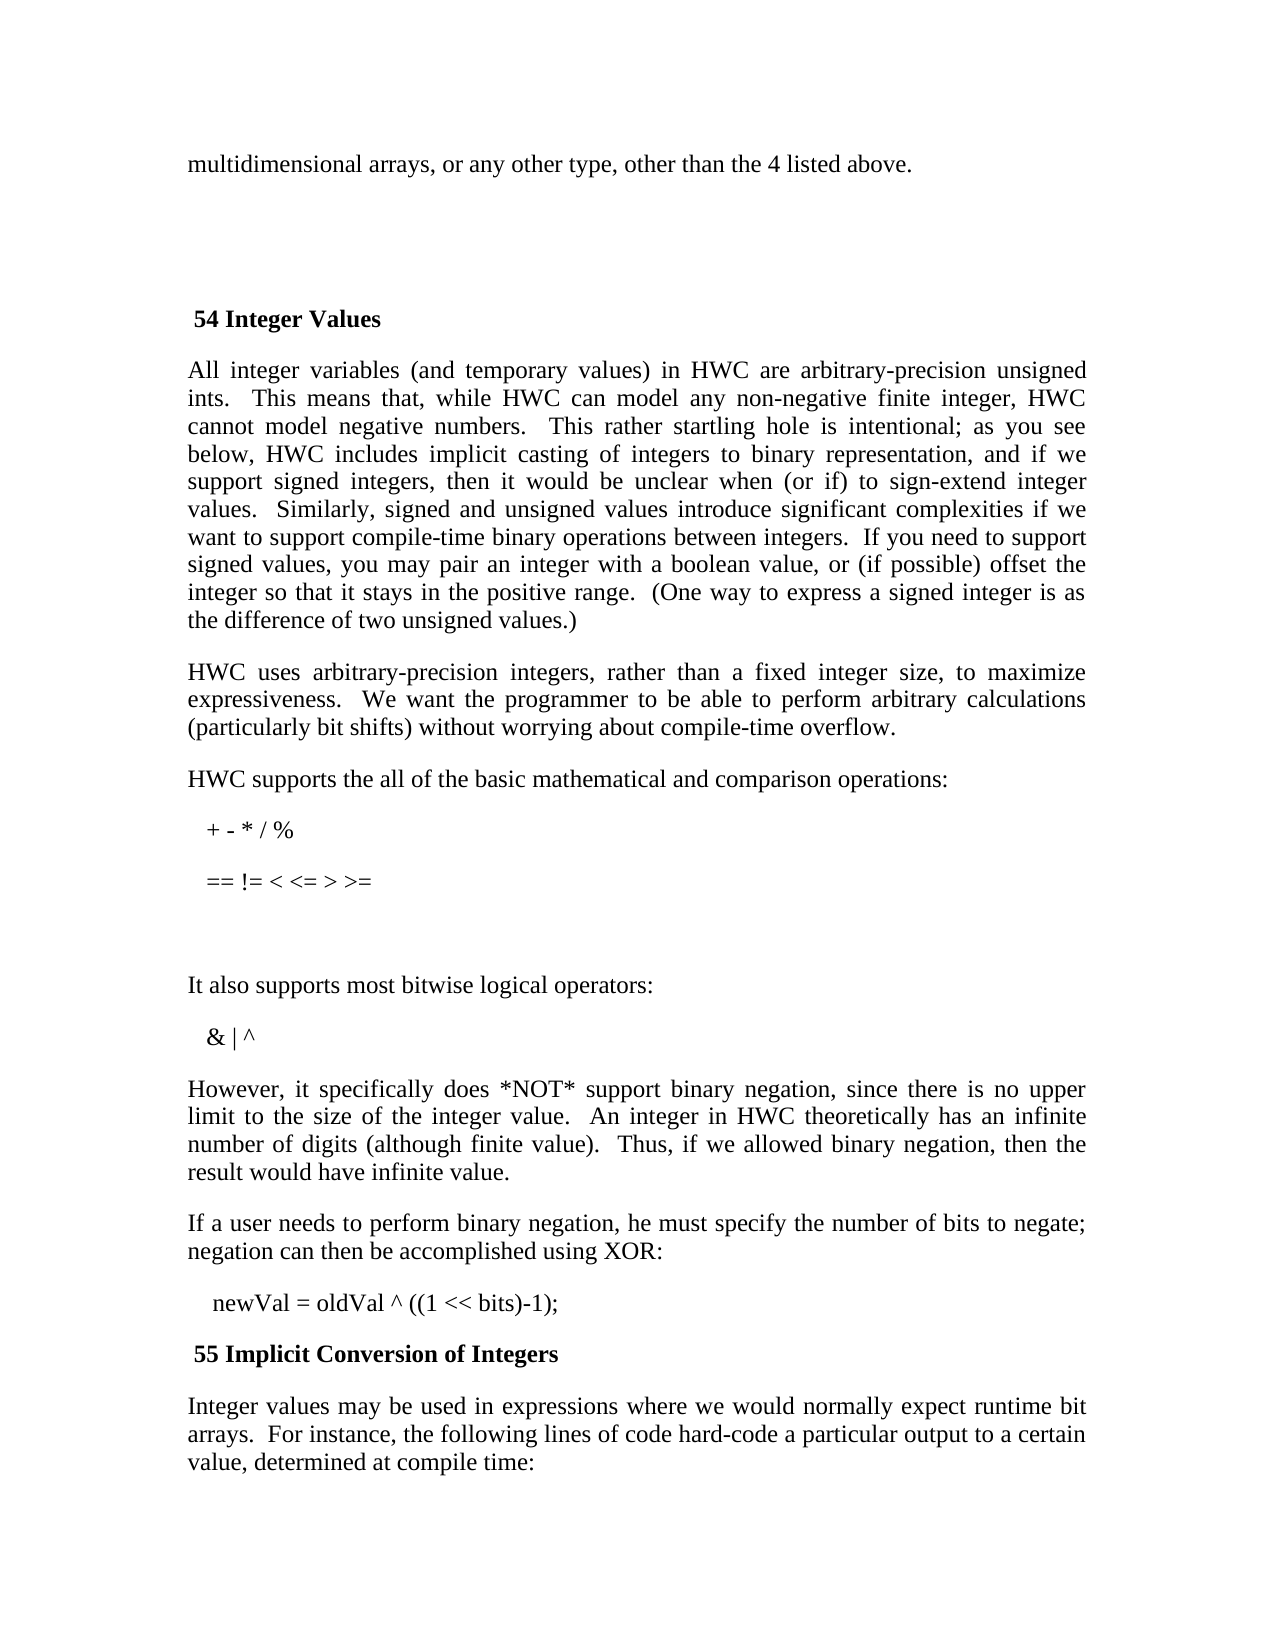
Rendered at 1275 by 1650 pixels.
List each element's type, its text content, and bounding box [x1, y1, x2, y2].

text multidimensional arrays, or any other type, other than the 4 listed above. [187, 150, 1087, 178]
text HWC uses arbitrary-precision integers, rather than a fixed integer size, to maximize expressiveness. We want the programmer to be able to perform arbitrary calculations (particularly bit shifts) without worrying about compile-time overflow. [187, 658, 1087, 741]
list Implicit Conversion of Integers [187, 1341, 1087, 1368]
text & | ^ [187, 1023, 1087, 1051]
text newVal = oldVal ^ ((1 << bits)-1); [187, 1289, 1087, 1317]
text Integer values may be used in expressions where we would normally expect runtime bit arrays. For instance, the following lines of code hard-code a particular output to a certain value, determined at compile time: [187, 1392, 1087, 1475]
text If a user needs to perform binary negation, he must specify the number of bits to negate; negation can then be accomplished using XOR: [187, 1209, 1087, 1265]
text However, it specifically does *NOT* support binary negation, since there is no upper limit to the size of the integer value. An integer in HWC theoretically has an infinite number of digits (although finite value). Thus, if we allowed binary negation, then the result would have infinite value. [187, 1075, 1087, 1186]
text All integer variables (and temporary values) in HWC are arbitrary-precision unsigned ints. This means that, while HWC can model any non-negative finite integer, HWC cannot model negative numbers. This rather startling hole is intentional; as you see below, HWC includes implicit casting of integers to binary representation, and if we support signed integers, then it would be unclear when (or if) to sign-extend integer values. Similarly, signed and unsigned values introduce significant complexities if we want to support compile-time binary operations between integers. If you need to support signed values, you may pair an integer with a boolean value, or (if possible) offset the integer so that it stays in the positive range. (One way to express a signed integer is as the difference of two unsigned values.) [187, 357, 1087, 634]
text HWC supports the all of the basic mathematical and comparison operations: [187, 765, 1087, 792]
list Integer Values [187, 305, 1087, 333]
text == != < <= > >= [187, 868, 1087, 896]
text + - * / % [187, 816, 1087, 844]
text It also supports most bitwise logical operators: [187, 971, 1087, 999]
